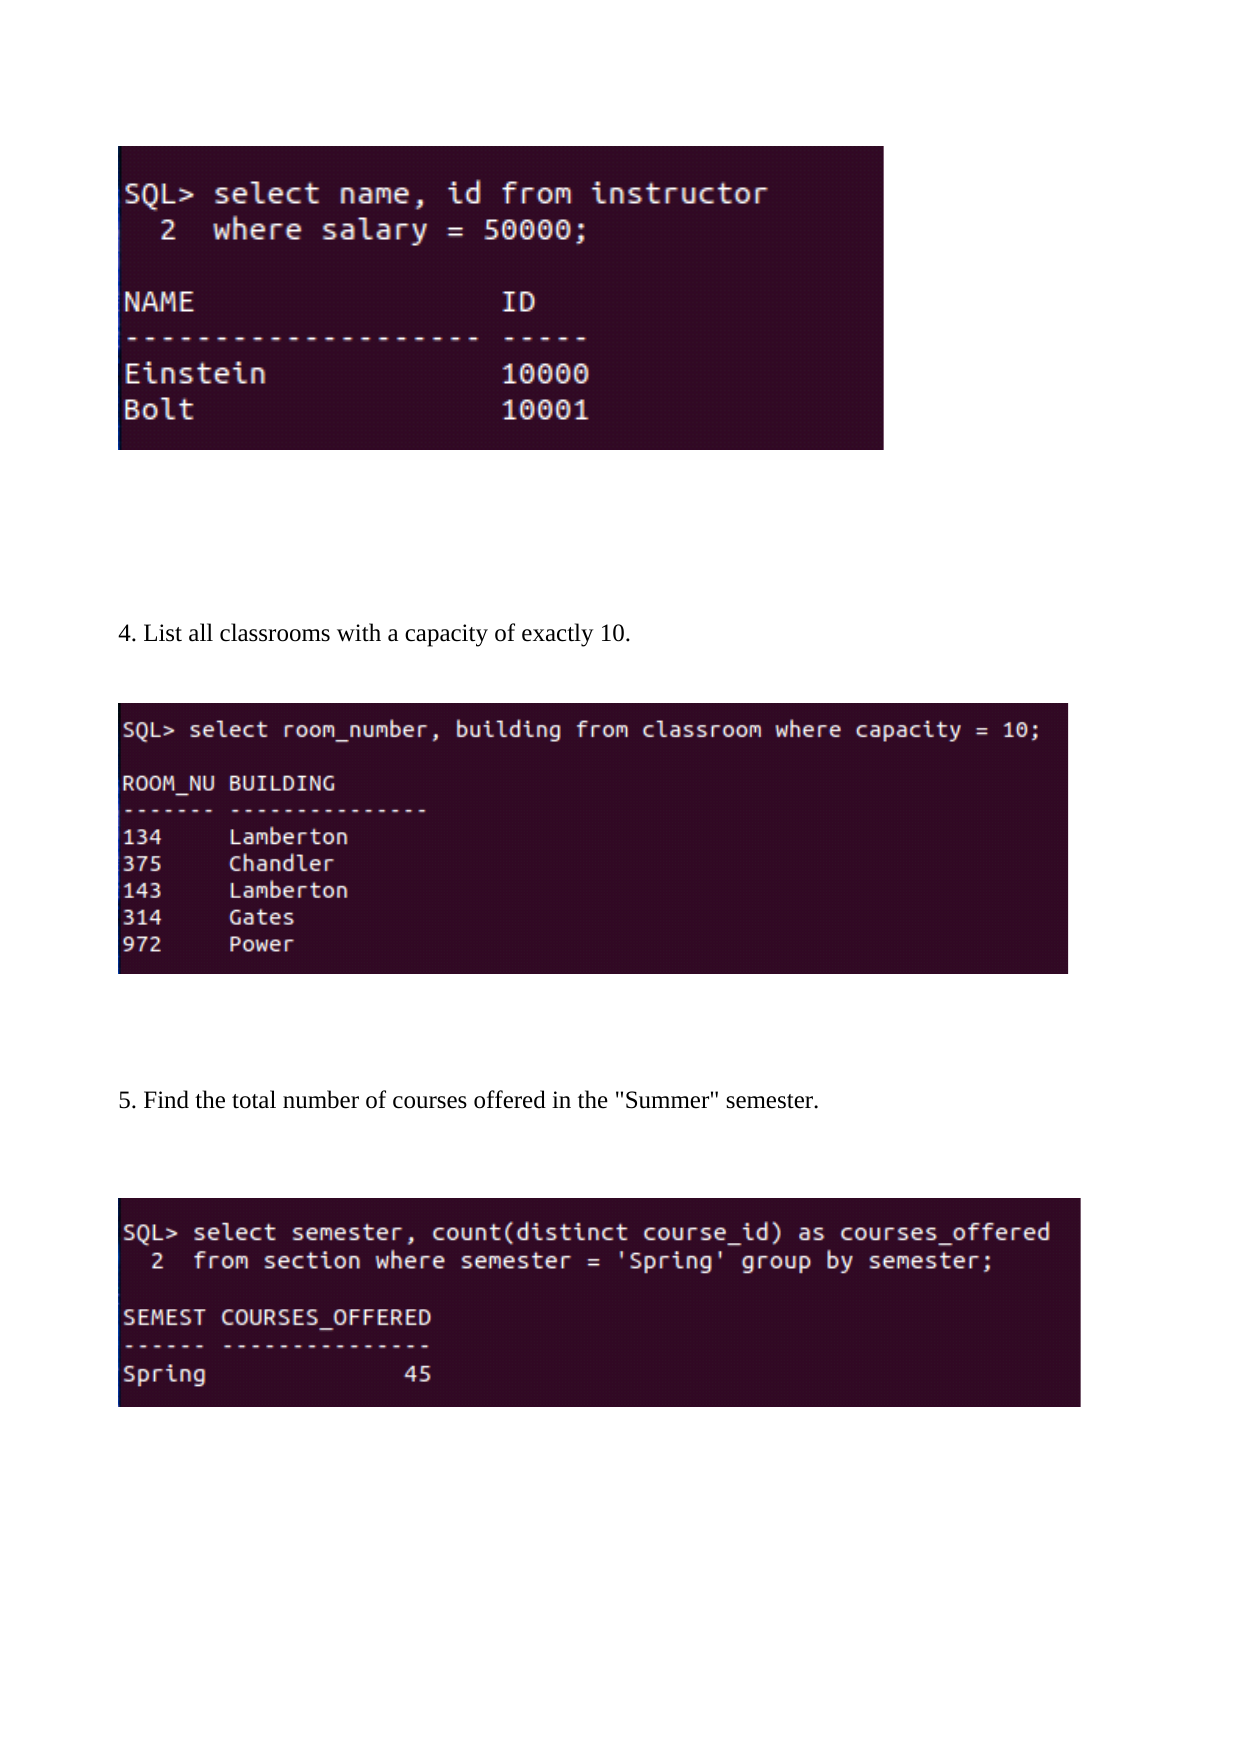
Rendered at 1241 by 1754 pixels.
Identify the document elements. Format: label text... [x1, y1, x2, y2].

text 4. List all classrooms with a capacity of exactly 10. [118, 618, 1122, 647]
text 5. Find the total number of courses offered in the "Summer" semester. [118, 1086, 1122, 1114]
